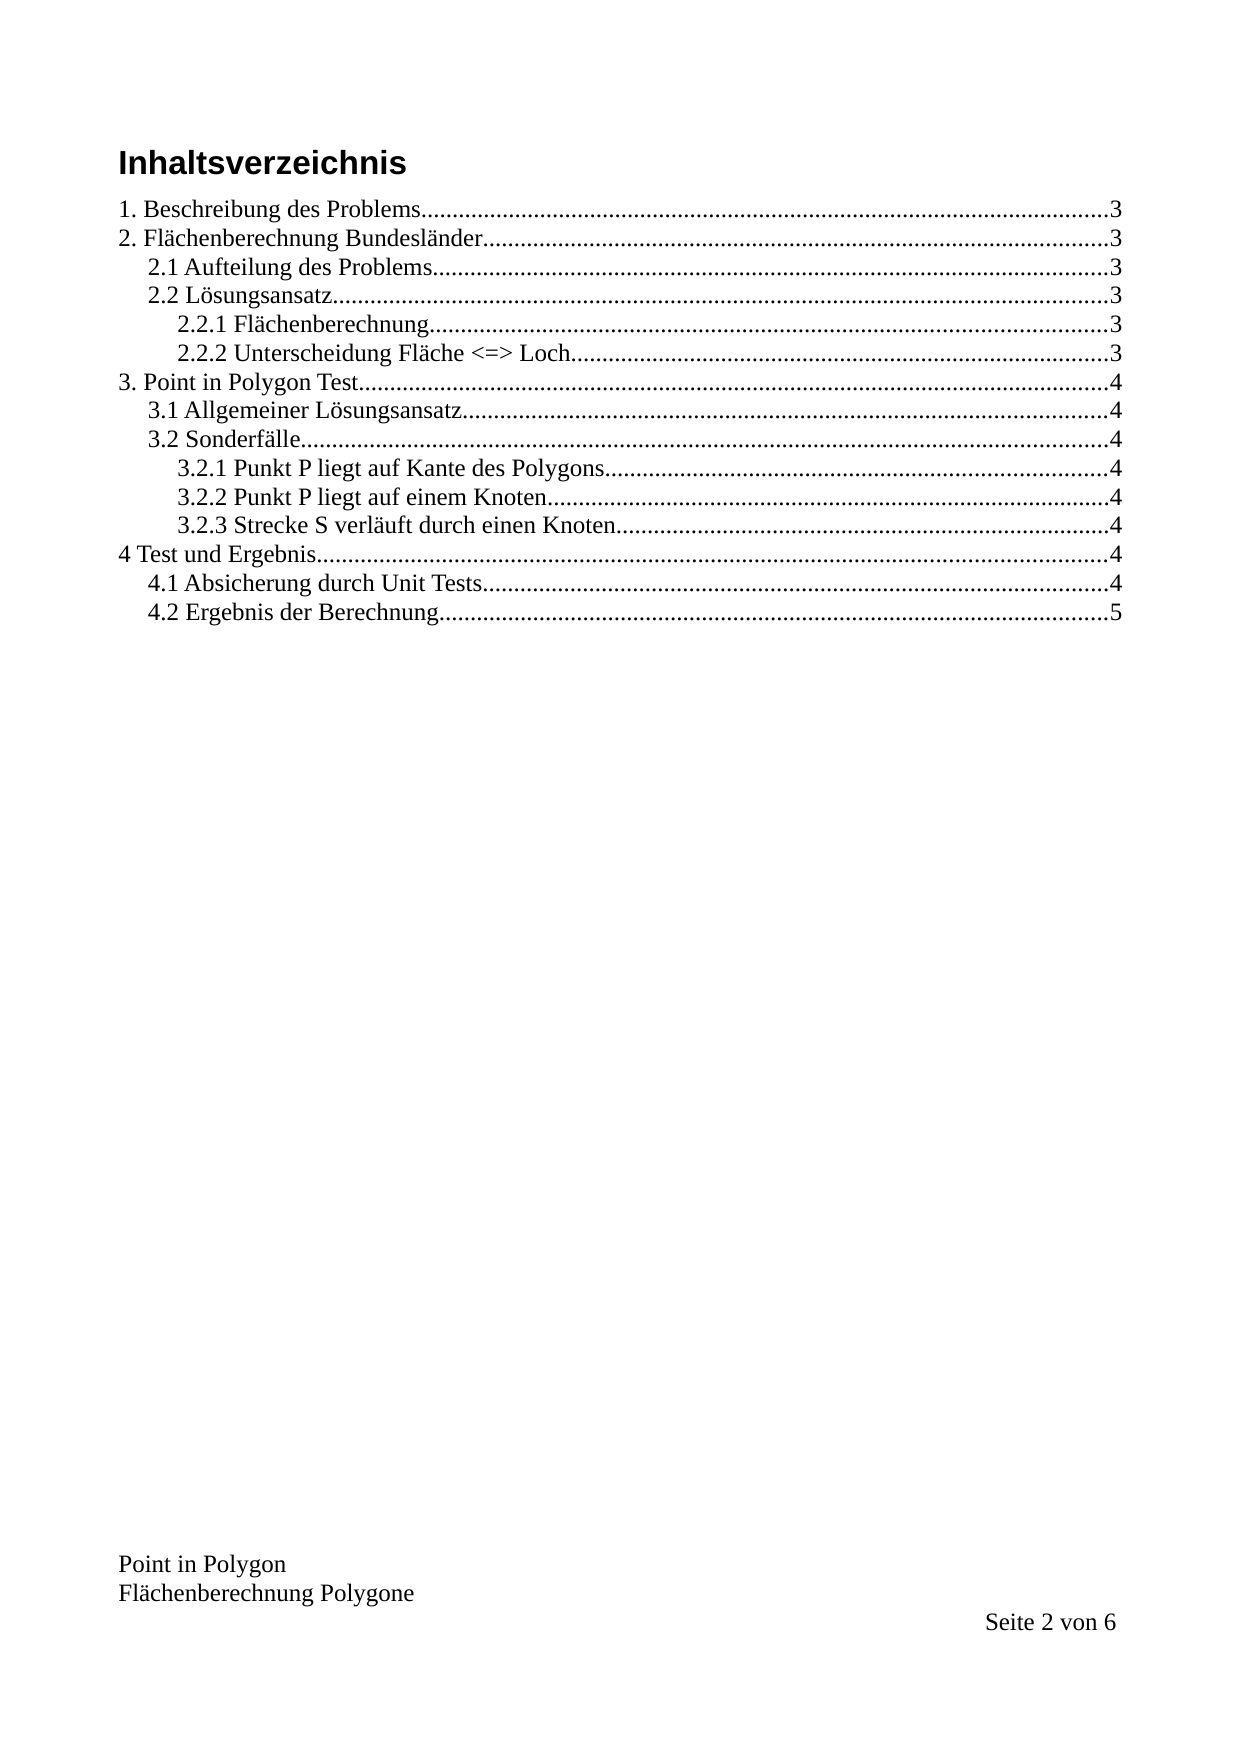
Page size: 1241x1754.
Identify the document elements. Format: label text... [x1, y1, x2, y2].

text 2. Flächenberechnung Bundesländer 3 [118, 223, 1122, 252]
text 3.2.3 Strecke S verläuft durch einen Knoten 4 [177, 510, 1122, 539]
text 3.1 Allgemeiner Lösungsansatz 4 [148, 395, 1122, 424]
text 3.2.2 Punkt P liegt auf einem Knoten 4 [177, 482, 1122, 510]
text 2.2.2 Unterscheidung Fläche <=> Loch 3 [177, 338, 1122, 367]
text 2.2 Lösungsansatz 3 [148, 280, 1122, 309]
text 3. Point in Polygon Test 4 [118, 367, 1122, 395]
text 3.2 Sonderfälle 4 [148, 424, 1122, 453]
text 4 Test und Ergebnis 4 [118, 539, 1122, 568]
text 4.2 Ergebnis der Berechnung 5 [148, 597, 1122, 625]
subtitle Inhaltsverzeichnis [118, 143, 1122, 182]
text 2.1 Aufteilung des Problems 3 [148, 252, 1122, 280]
text 3.2.1 Punkt P liegt auf Kante des Polygons 4 [177, 453, 1122, 482]
text 1. Beschreibung des Problems 3 [118, 194, 1122, 223]
text 4.1 Absicherung durch Unit Tests 4 [148, 568, 1122, 597]
text 2.2.1 Flächenberechnung 3 [177, 309, 1122, 338]
